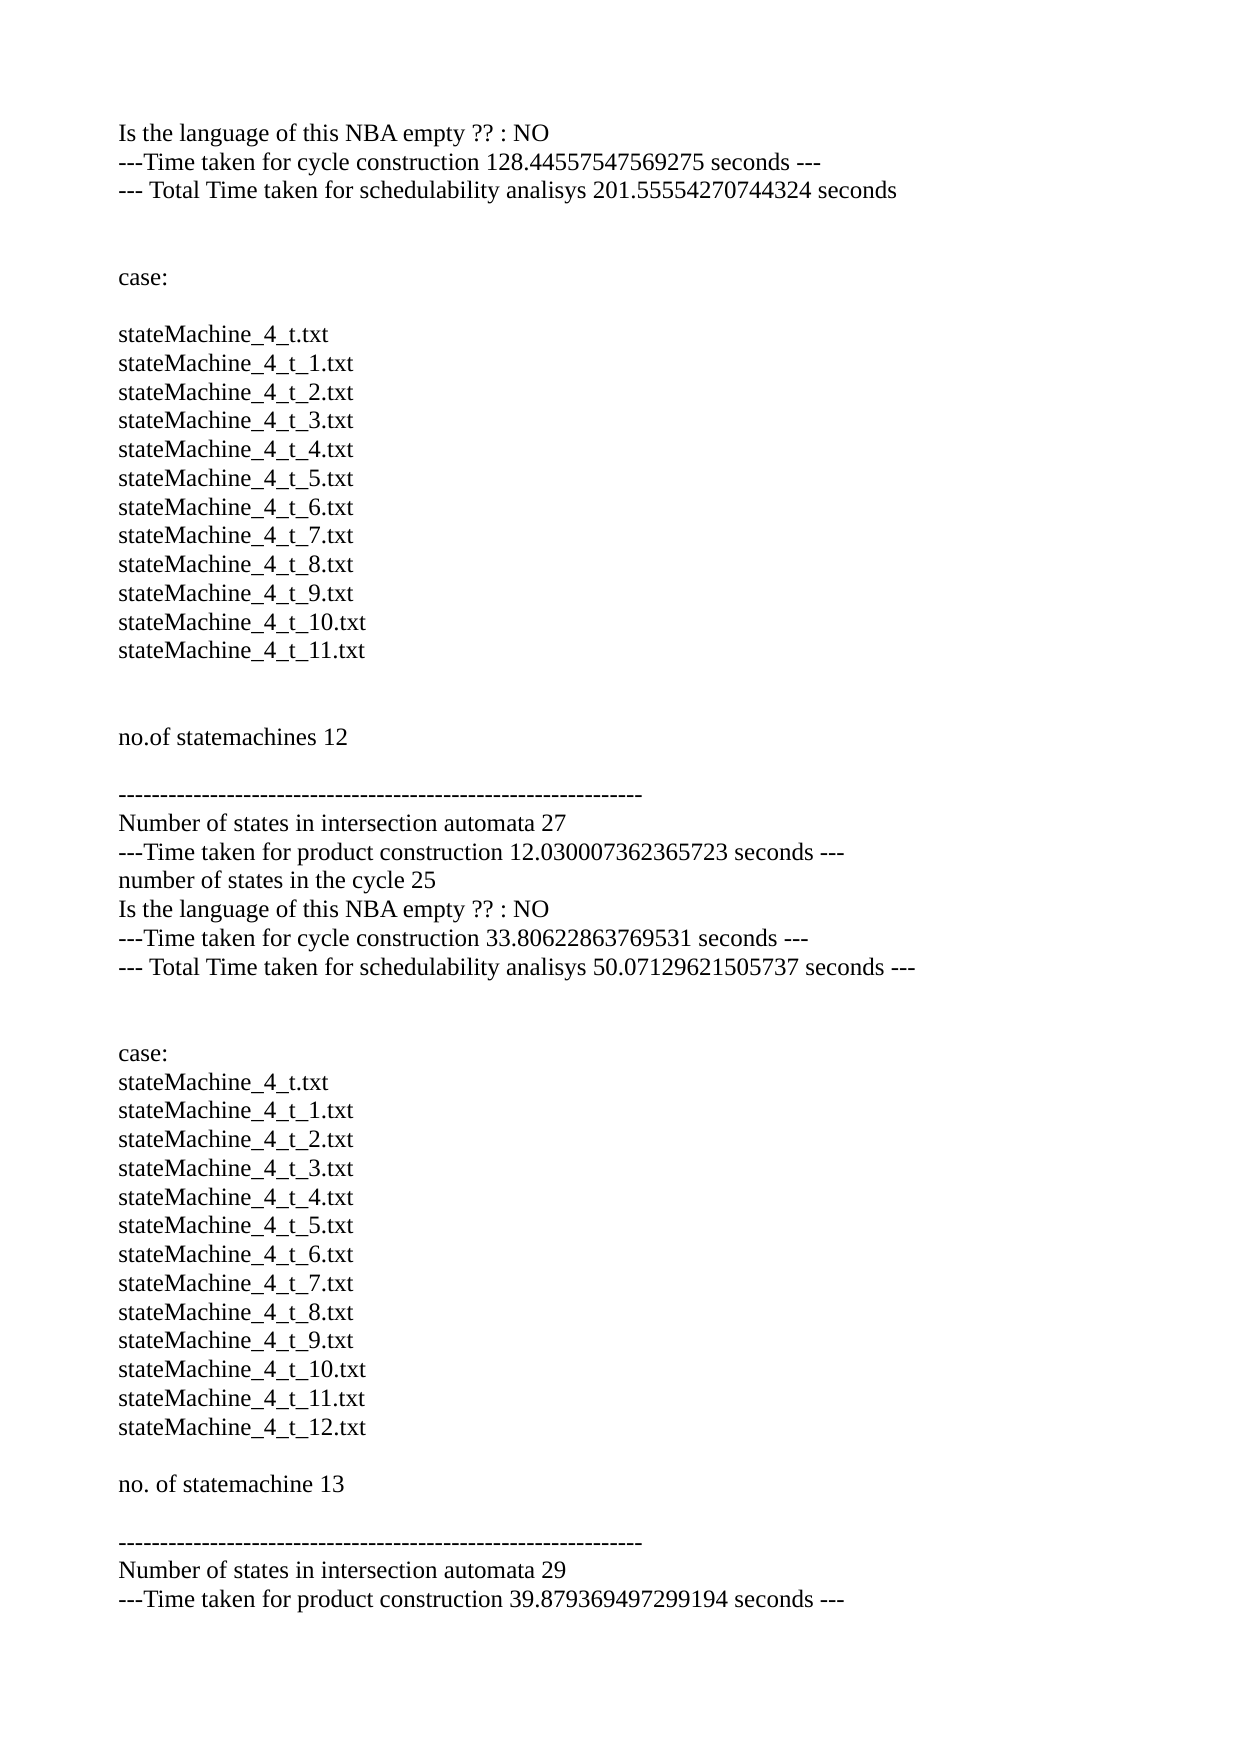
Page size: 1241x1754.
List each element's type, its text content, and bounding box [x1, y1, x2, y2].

text Number of states in intersection automata 27 [118, 808, 1122, 837]
text stateMachine_4_t_9.txt [118, 578, 1122, 607]
text stateMachine_4_t_2.txt [118, 377, 1122, 406]
text stateMachine_4_t_1.txt [118, 1096, 1122, 1124]
text --------------------------------------------------------------- [118, 1527, 1122, 1556]
text stateMachine_4_t_11.txt [118, 1383, 1122, 1412]
text --- Total Time taken for schedulability analisys 50.07129621505737 seconds --- [118, 952, 1122, 981]
text --- Total Time taken for schedulability analisys 201.55554270744324 seconds [118, 176, 1122, 204]
text stateMachine_4_t_8.txt [118, 549, 1122, 578]
text stateMachine_4_t_10.txt [118, 607, 1122, 636]
text stateMachine_4_t_4.txt [118, 434, 1122, 463]
text case: [118, 1038, 1122, 1067]
text ---Time taken for cycle construction 33.80622863769531 seconds --- [118, 923, 1122, 952]
text stateMachine_4_t_5.txt [118, 463, 1122, 492]
text number of states in the cycle 25 [118, 866, 1122, 894]
text stateMachine_4_t_7.txt [118, 1268, 1122, 1297]
text no.of statemachines 12 [118, 722, 1122, 751]
text Number of states in intersection automata 29 [118, 1556, 1122, 1584]
text stateMachine_4_t_8.txt [118, 1297, 1122, 1326]
text stateMachine_4_t_3.txt [118, 406, 1122, 434]
text ---Time taken for product construction 39.879369497299194 seconds --- [118, 1584, 1122, 1613]
text stateMachine_4_t_1.txt [118, 348, 1122, 377]
text case: [118, 262, 1122, 291]
text ---Time taken for cycle construction 128.44557547569275 seconds --- [118, 147, 1122, 176]
text stateMachine_4_t_11.txt [118, 636, 1122, 664]
text Is the language of this NBA empty ?? : NO [118, 894, 1122, 923]
text stateMachine_4_t_5.txt [118, 1211, 1122, 1239]
text ---Time taken for product construction 12.030007362365723 seconds --- [118, 837, 1122, 866]
text stateMachine_4_t_6.txt [118, 492, 1122, 521]
text stateMachine_4_t_9.txt [118, 1326, 1122, 1354]
text stateMachine_4_t.txt [118, 1067, 1122, 1096]
text stateMachine_4_t_2.txt [118, 1124, 1122, 1153]
text stateMachine_4_t_4.txt [118, 1182, 1122, 1211]
text stateMachine_4_t_7.txt [118, 521, 1122, 549]
text stateMachine_4_t_12.txt [118, 1412, 1122, 1441]
text stateMachine_4_t_3.txt [118, 1153, 1122, 1182]
text Is the language of this NBA empty ?? : NO [118, 118, 1122, 147]
text stateMachine_4_t_10.txt [118, 1354, 1122, 1383]
text --------------------------------------------------------------- [118, 779, 1122, 808]
text no. of statemachine 13 [118, 1469, 1122, 1498]
text stateMachine_4_t.txt [118, 319, 1122, 348]
text stateMachine_4_t_6.txt [118, 1239, 1122, 1268]
